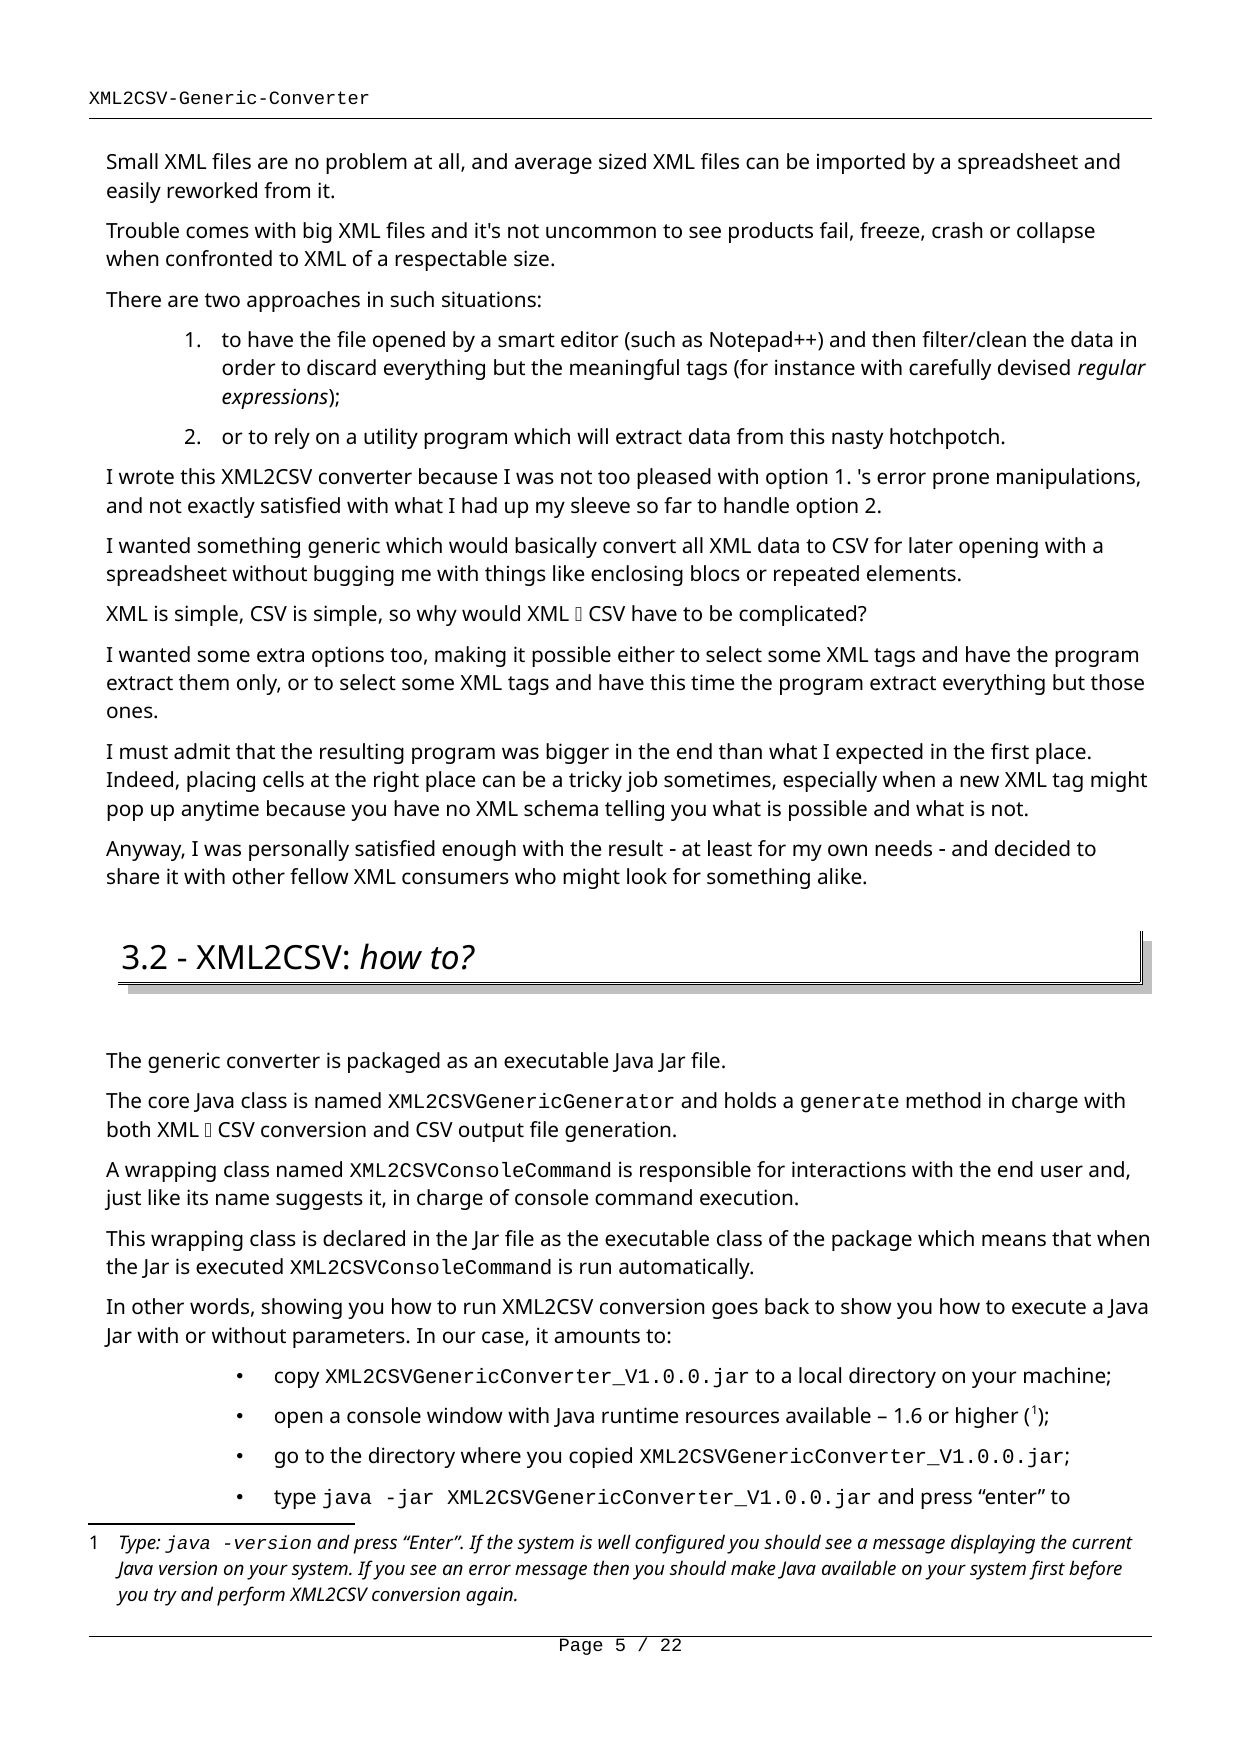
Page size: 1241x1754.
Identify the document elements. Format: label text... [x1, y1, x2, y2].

text I wanted something generic which would basically convert all XML data to CSV for later opening with a spreadsheet without bugging me with things like enclosing blocs or repeated elements. [106, 531, 1152, 588]
list Type: java -version and press “Enter”. If the system is well configured you should see a message displaying the current Java version on your system. If you see an error message then you should make Java available on your system first before you try and perform XML2CSV conversion again. [88, 1530, 1152, 1606]
text The generic converter is packaged as an executable Java Jar file. [106, 1046, 1152, 1074]
list open a console window with Java runtime resources available – 1.6 or higher (); [236, 1401, 1152, 1430]
text There are two approaches in such situations: [106, 285, 1152, 313]
subtitle XML2CSV: how to? [118, 931, 1142, 984]
text A wrapping class named XML2CSVConsoleCommand is responsible for interactions with the end user and, just like its name suggests it, in charge of console command execution. [106, 1155, 1152, 1212]
text This wrapping class is declared in the Jar file as the executable class of the package which means that when the Jar is executed XML2CSVConsoleCommand is run automatically. [106, 1224, 1152, 1281]
list copy XML2CSVGenericConverter_V1.0.0.jar to a local directory on your machine; [236, 1361, 1152, 1390]
text Trouble comes with big XML files and it's not uncommon to see products fail, freeze, crash or collapse when confronted to XML of a respectable size. [106, 216, 1152, 273]
text I wanted some extra options too, making it possible either to select some XML tags and have the program extract them only, or to select some XML tags and have this time the program extract everything but those ones. [106, 640, 1152, 725]
list to have the file opened by a smart editor (such as Notepad++) and then filter/clean the data in order to discard everything but the meaningful tags (for instance with carefully devised regular expressions); [184, 325, 1152, 410]
text I must admit that the resulting program was bigger in the end than what I expected in the first place. Indeed, placing cells at the right place can be a tricky job sometimes, especially when a new XML tag might pop up anytime because you have no XML schema telling you what is possible and what is not. [106, 737, 1152, 822]
text XML is simple, CSV is simple, so why would XML _ CSV have to be complicated? [106, 599, 1152, 628]
list type java -jar XML2CSVGenericConverter_V1.0.0.jar and press “enter” to [236, 1482, 1152, 1511]
text In other words, showing you how to run XML2CSV conversion goes back to show you how to execute a Java Jar with or without parameters. In our case, it amounts to: [106, 1292, 1152, 1349]
text Anyway, I was personally satisfied enough with the result - at least for my own needs - and decided to share it with other fellow XML consumers who might look for something alike. [106, 834, 1152, 891]
list go to the directory where you copied XML2CSVGenericConverter_V1.0.0.jar; [236, 1442, 1152, 1470]
text Small XML files are no problem at all, and average sized XML files can be imported by a spreadsheet and easily reworked from it. [106, 147, 1152, 204]
text I wrote this XML2CSV converter because I was not too pleased with option 1. 's error prone manipulations, and not exactly satisfied with what I had up my sleeve so far to handle option 2. [106, 462, 1152, 519]
text The core Java class is named XML2CSVGenericGenerator and holds a generate method in charge with both XML _ CSV conversion and CSV output file generation. [106, 1086, 1152, 1143]
list or to rely on a utility program which will extract data from this nasty hotchpotch. [184, 422, 1152, 451]
